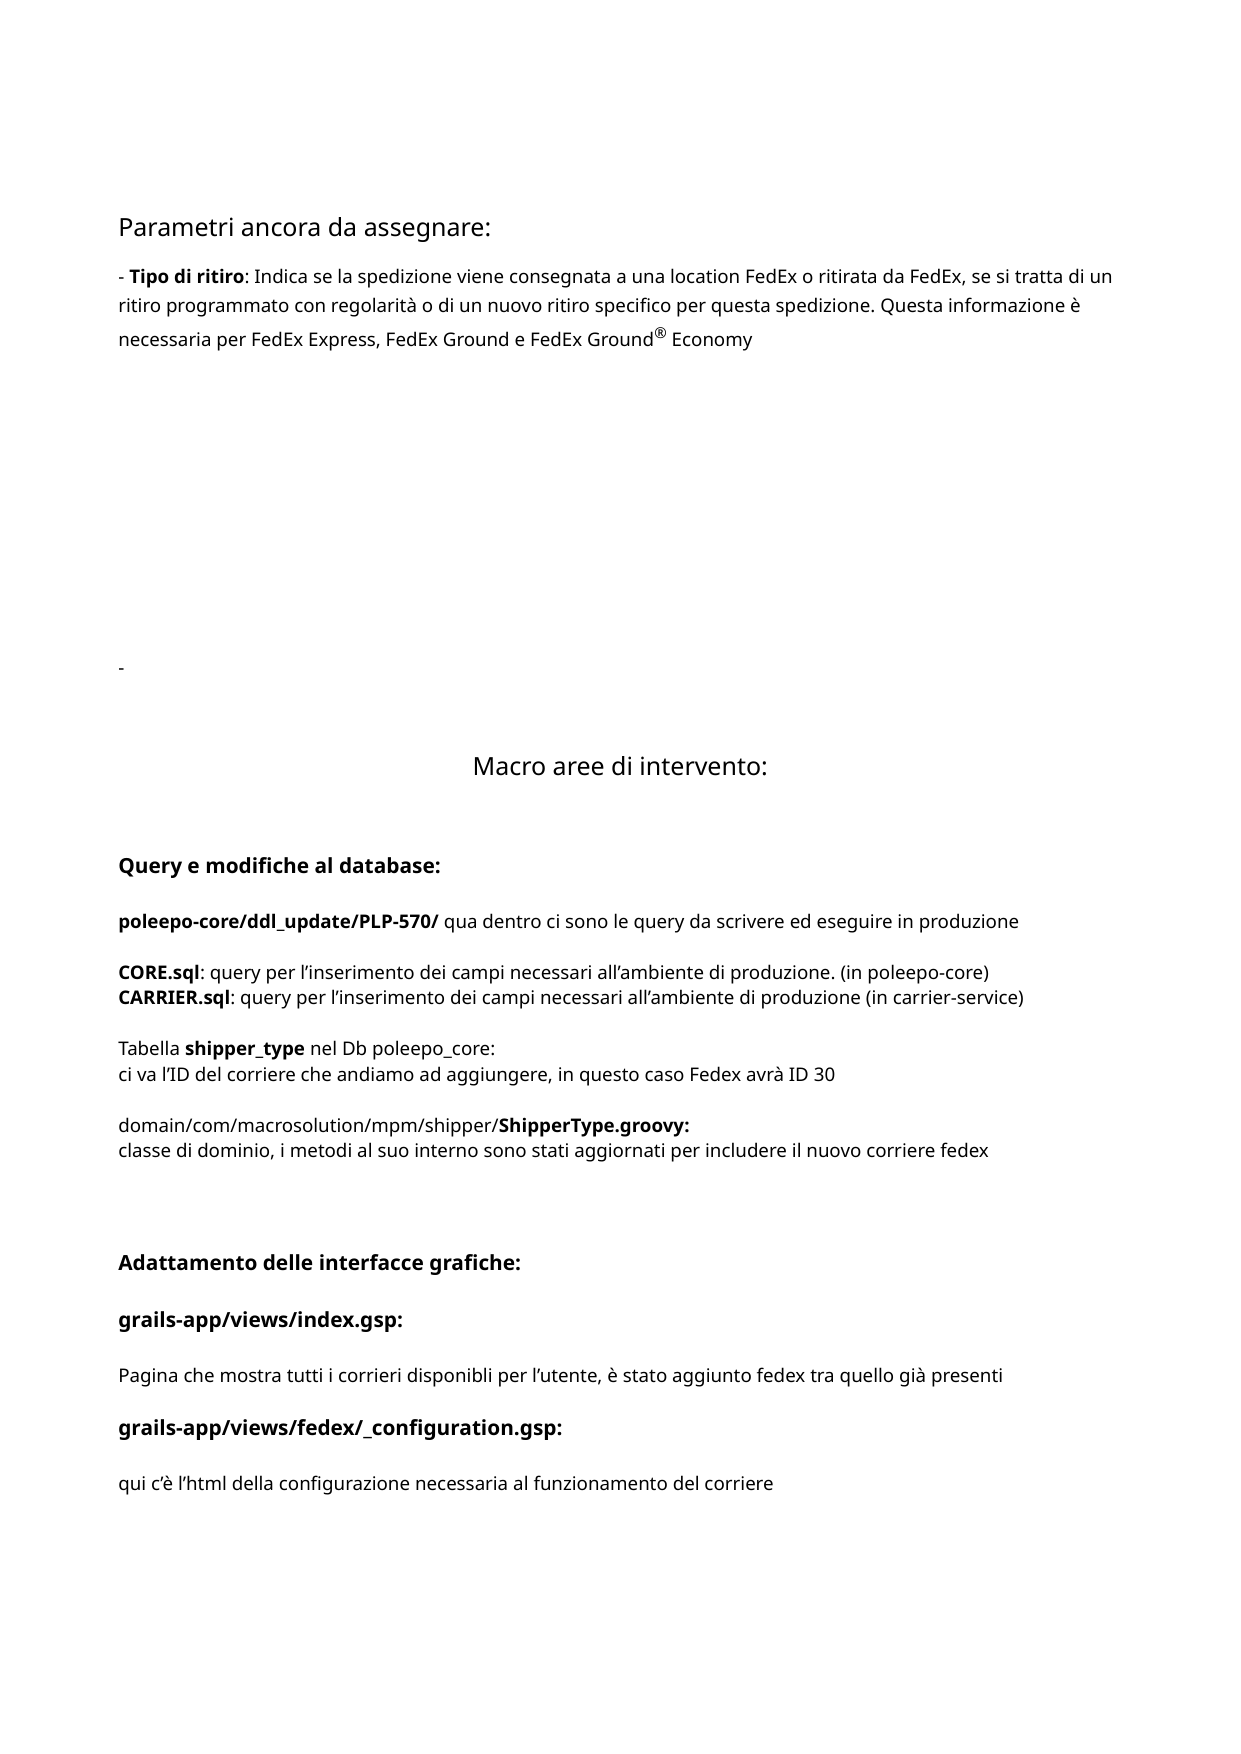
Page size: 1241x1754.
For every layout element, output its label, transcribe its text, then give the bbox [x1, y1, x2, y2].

text Query e modifiche al database: [118, 851, 1122, 880]
text Pagina che mostra tutti i corrieri disponibli per l’utente, è stato aggiunto fedex tra quello già presenti [118, 1362, 1122, 1388]
text ci va l’ID del corriere che andiamo ad aggiungere, in questo caso Fedex avrà ID 30 [118, 1061, 1122, 1087]
text CARRIER.sql: query per l’inserimento dei campi necessari all’ambiente di produzione (in carrier-service) [118, 985, 1122, 1010]
text domain/com/macrosolution/mpm/shipper/ShipperType.groovy: [118, 1112, 1122, 1138]
text poleepo-core/ddl_update/PLP-570/ qua dentro ci sono le query da scrivere ed eseguire in produzione [118, 908, 1122, 934]
text qui c’è l’html della configurazione necessaria al funzionamento del corriere [118, 1470, 1122, 1496]
text Adattamento delle interfacce grafiche: [118, 1248, 1122, 1277]
text grails-app/views/fedex/_configuration.gsp: [118, 1413, 1122, 1442]
text Tabella shipper_type nel Db poleepo_core: [118, 1036, 1122, 1061]
text classe di dominio, i metodi al suo interno sono stati aggiornati per includere il nuovo corriere fedex [118, 1138, 1122, 1163]
text CORE.sql: query per l’inserimento dei campi necessari all’ambiente di produzione. (in poleepo-core) [118, 959, 1122, 985]
text Macro aree di intervento: [118, 749, 1122, 783]
text - [118, 654, 1122, 680]
text - Tipo di ritiro: Indica se la spedizione viene consegnata a una location FedEx o ritirata da FedEx, se si tratta di un ritiro programmato con regolarità o di un nuovo ritiro specifico per questa spedizione. Questa informazione è necessaria per FedEx Express, FedEx Ground e FedEx Ground® Economy [118, 263, 1122, 352]
text Parametri ancora da assegnare: [118, 209, 1122, 244]
text grails-app/views/index.gsp: [118, 1305, 1122, 1334]
